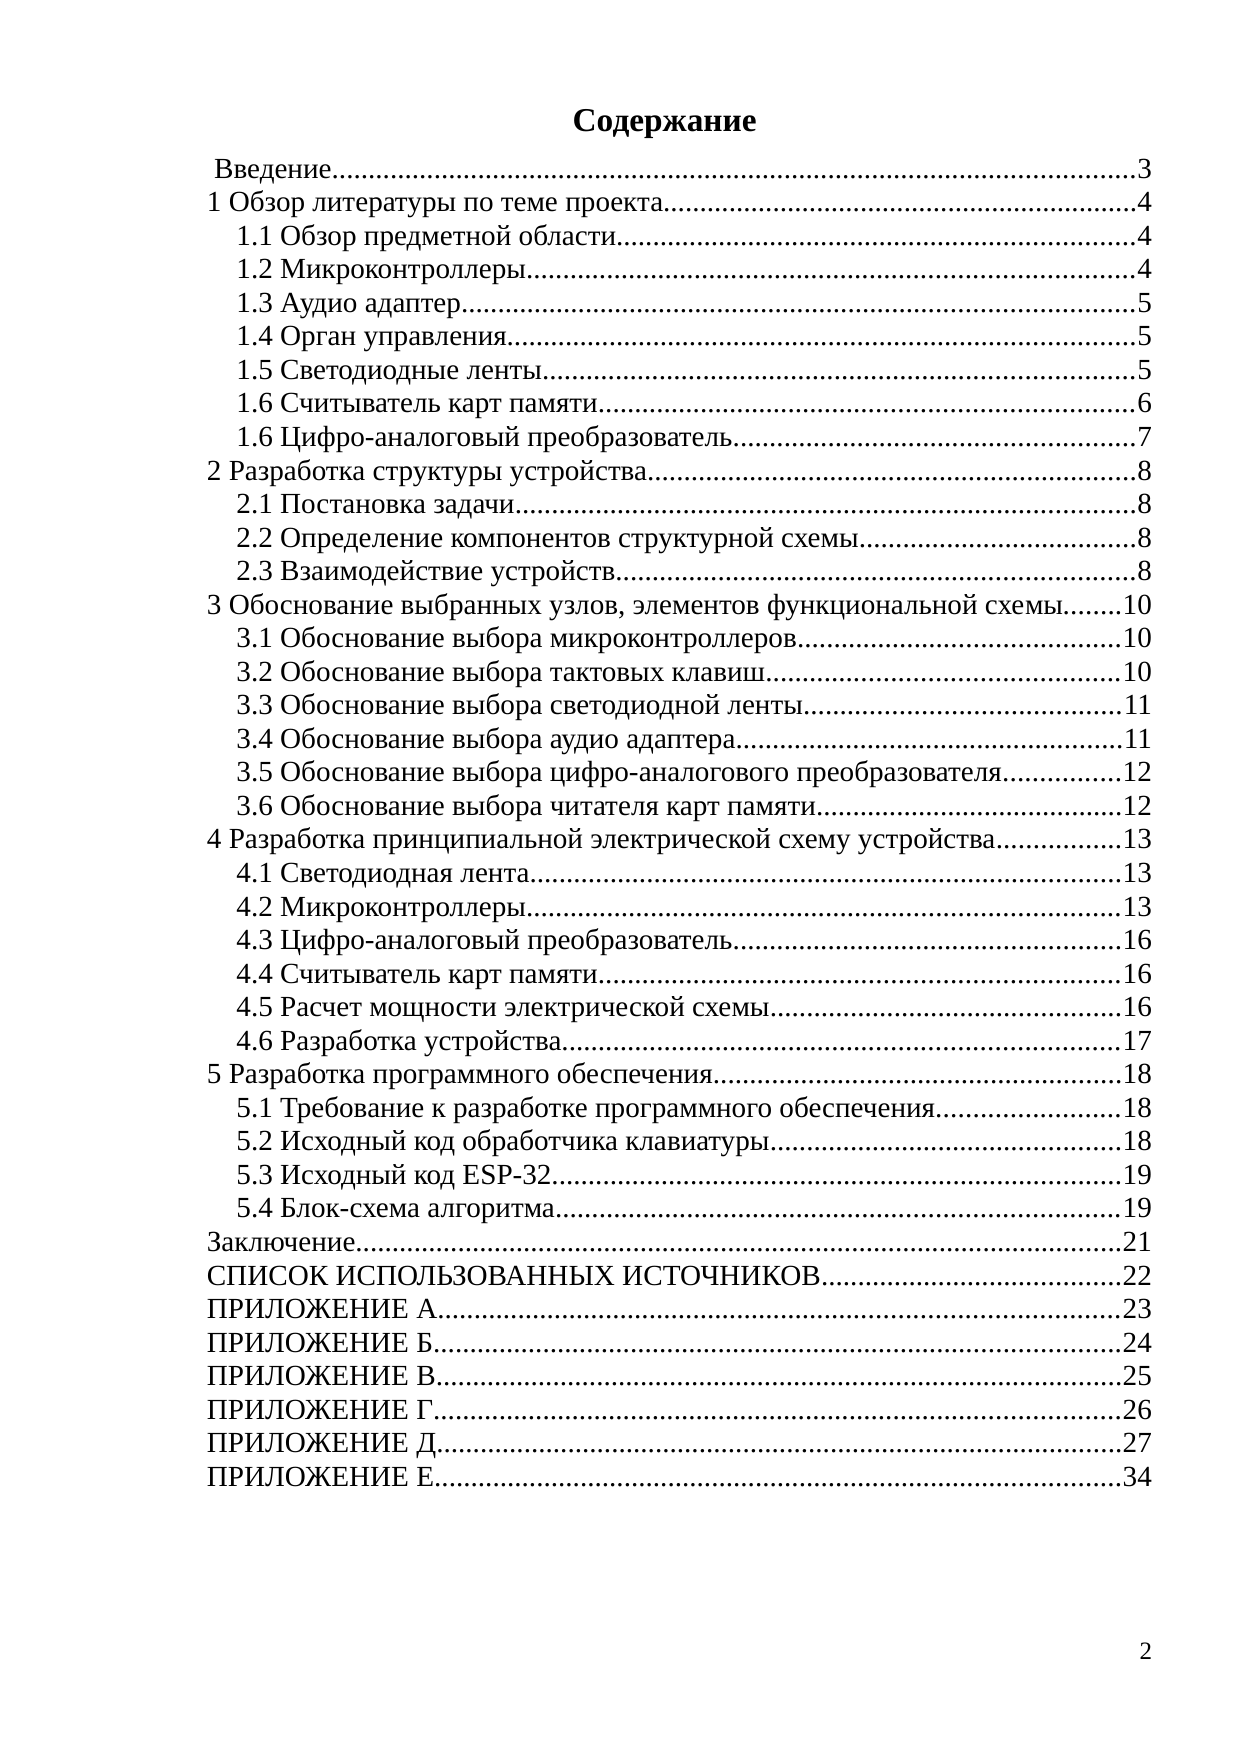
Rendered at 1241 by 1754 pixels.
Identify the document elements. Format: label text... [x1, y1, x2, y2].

text 3.5 Обоснование выбора цифро-аналогового преобразователя 12 [236, 754, 1152, 788]
text 3 Обоснование выбранных узлов, элементов функциональной схе­мы 10 [207, 587, 1152, 620]
text 1.1 Обзор предметной области 4 [236, 218, 1152, 251]
text 1.4 Орган управления 5 [236, 318, 1152, 352]
text ПРИЛОЖЕНИЕ Б 24 [207, 1325, 1152, 1358]
text ПРИЛОЖЕНИЕ Д 27 [207, 1425, 1152, 1459]
text 3.2 Обоснование выбора тактовых клавиш 10 [236, 654, 1152, 687]
text 2.2 Определение компонентов структурной схемы 8 [236, 520, 1152, 553]
text СПИСОК ИСПОЛЬЗОВАННЫХ ИСТОЧНИКОВ 22 [207, 1258, 1152, 1291]
text 4.3 Цифро-аналоговый преобразователь 16 [236, 922, 1152, 956]
text 4.1 Светодиодная лента 13 [236, 855, 1152, 889]
text 3.6 Обоснование выбора читателя карт памяти 12 [236, 788, 1152, 822]
text 3.1 Обоснование выбора микроконтроллеров 10 [236, 620, 1152, 654]
text 2 Разработка структуры устройства 8 [207, 453, 1152, 486]
text 1 Обзор литературы по теме проекта 4 [207, 184, 1152, 218]
text 5.1 Требование к разработке программного обеспечения 18 [236, 1090, 1152, 1123]
text 1.3 Аудио адаптер 5 [236, 285, 1152, 318]
text 4.6 Разработка устройства 17 [236, 1023, 1152, 1056]
text ПРИЛОЖЕНИЕ А 23 [207, 1291, 1152, 1325]
text 3.4 Обоснование выбора аудио адаптера 11 [236, 721, 1152, 754]
subtitle Содержание [177, 100, 1152, 138]
text ПРИЛОЖЕНИЕ В 25 [207, 1358, 1152, 1392]
text 4.5 Расчет мощности электрической схемы 16 [236, 989, 1152, 1023]
text 5.4 Блок-схема алгоритма 19 [236, 1191, 1152, 1224]
text 5.3 Исходный код ESP-32 19 [236, 1157, 1152, 1191]
text Заключение 21 [207, 1224, 1152, 1258]
text 4 Разработка принципиальной электрической схему устройства 13 [207, 822, 1152, 855]
text 5.2 Исходный код обработчика клавиатуры 18 [236, 1123, 1152, 1157]
text 1.5 Светодиодные ленты 5 [236, 352, 1152, 386]
text 1.6 Считыватель карт памяти 6 [236, 386, 1152, 419]
text 1.6 Цифро-аналоговый преобразователь 7 [236, 419, 1152, 453]
text 4.2 Микроконтроллеры 13 [236, 889, 1152, 922]
text 4.4 Считыватель карт памяти 16 [236, 956, 1152, 989]
text ПРИЛОЖЕНИЕ Е 34 [207, 1459, 1152, 1492]
text 5 Разработка программного обеспечения 18 [207, 1056, 1152, 1090]
text ПРИЛОЖЕНИЕ Г 26 [207, 1392, 1152, 1425]
text 2.3 Взаимодействие устройств 8 [236, 553, 1152, 587]
text 3.3 Обоснование выбора светодиодной ленты 11 [236, 687, 1152, 721]
text 1.2 Микроконтроллеры 4 [236, 251, 1152, 285]
text 2.1 Постановка задачи 8 [236, 486, 1152, 520]
text Введение 3 [207, 151, 1152, 184]
